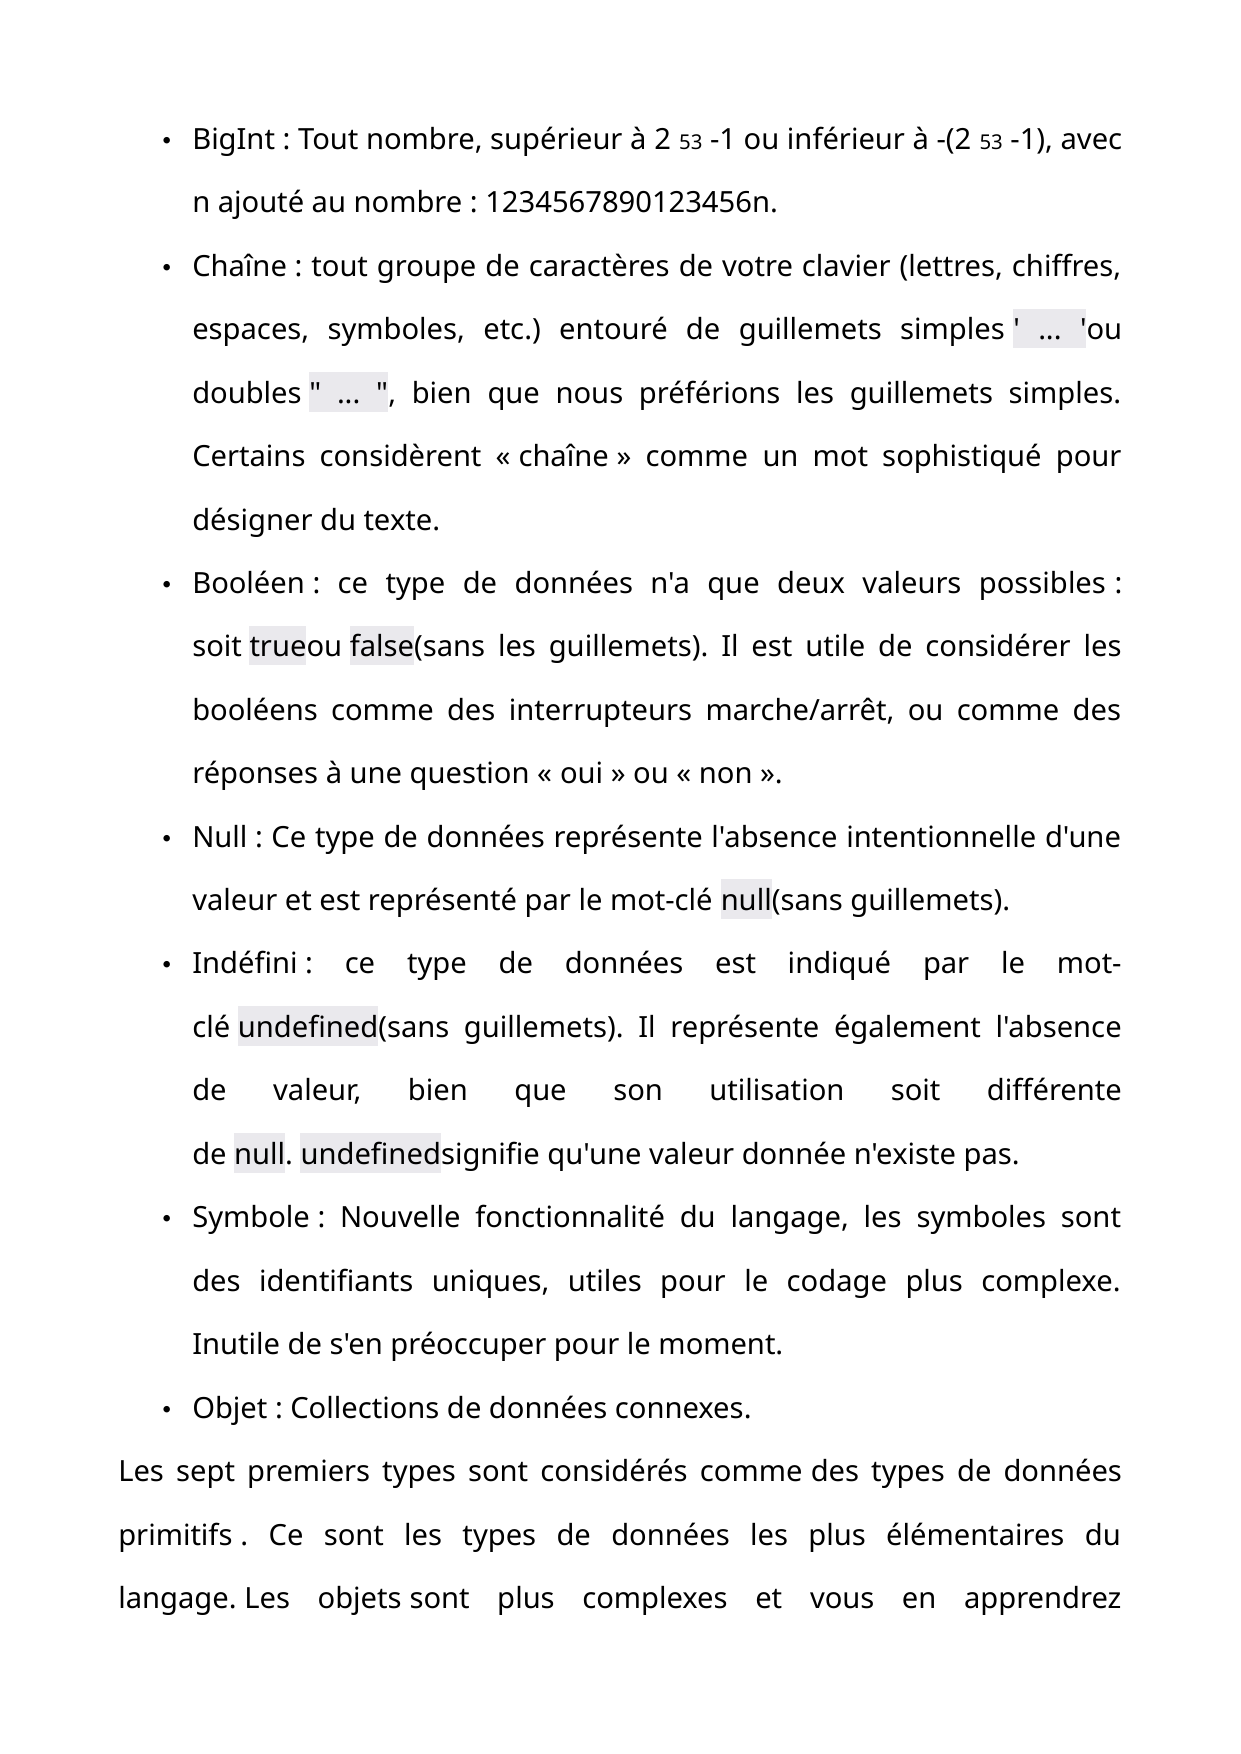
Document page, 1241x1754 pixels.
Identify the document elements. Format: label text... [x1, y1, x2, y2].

list Booléen : ce type de données n'a que deux valeurs possibles : soit trueou false(sans les guillemets). Il est utile de considérer les booléens comme des interrupteurs marche/arrêt, ou comme des réponses à une question « oui » ou « non ». [162, 562, 1122, 792]
list BigInt : Tout nombre, supérieur à 2 53 -1 ou inférieur à -(2 ​​53 -1), avec n ajouté au nombre : 1234567890123456n. [162, 118, 1122, 221]
list Indéfini : ce type de données est indiqué par le mot-clé undefined(sans guillemets). Il représente également l'absence de valeur, bien que son utilisation soit différente de null. undefinedsignifie qu'une valeur donnée n'existe pas. [162, 943, 1122, 1173]
list Objet : Collections de données connexes. [162, 1387, 1122, 1427]
text Les sept premiers types sont considérés comme des types de données primitifs . Ce sont les types de données les plus élémentaires du langage. Les objets sont plus complexes et vous en apprendrez [118, 1450, 1122, 1617]
list Null : Ce type de données représente l'absence intentionnelle d'une valeur et est représenté par le mot-clé null(sans guillemets). [162, 816, 1122, 919]
list Chaîne : tout groupe de caractères de votre clavier (lettres, chiffres, espaces, symboles, etc.) entouré de guillemets simples ' ... 'ou doubles " ... ", bien que nous préférions les guillemets simples. Certains considèrent « chaîne » comme un mot sophistiqué pour désigner du texte. [162, 245, 1122, 538]
list Symbole : Nouvelle fonctionnalité du langage, les symboles sont des identifiants uniques, utiles pour le codage plus complexe. Inutile de s'en préoccuper pour le moment. [162, 1197, 1122, 1363]
